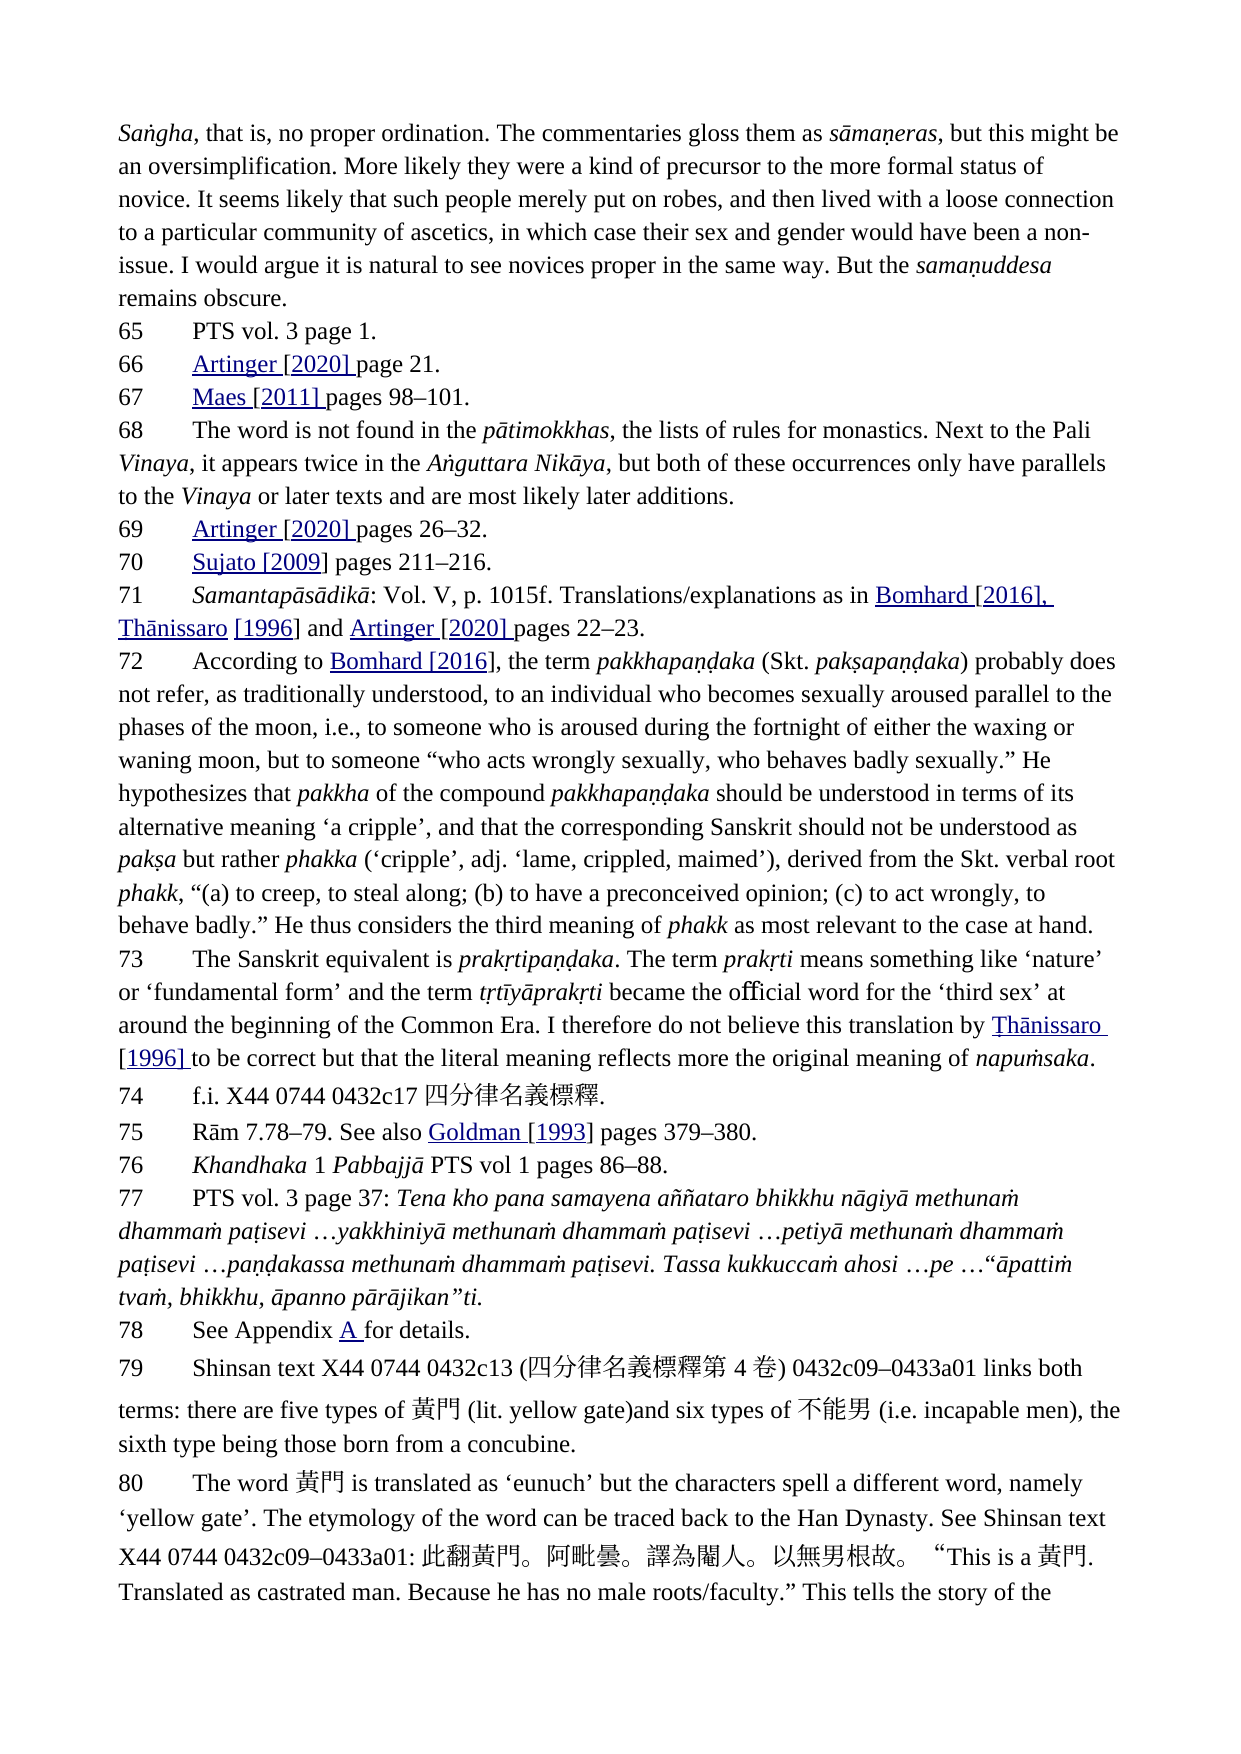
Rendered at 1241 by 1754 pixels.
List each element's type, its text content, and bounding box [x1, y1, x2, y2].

text Samantapāsādikā: Vol. V, p. 1015f. Translations/explanations as in Bomhard [2016], Ṭhānissaro [1996] and Artinger [2020] pages 22–23. [118, 580, 1122, 642]
text Saṅgha, that is, no proper ordination. The commentaries gloss them as sāmaṇeras, but this might be an oversimplification. More likely they were a kind of precursor to the more formal status of novice. It seems likely that such people merely put on robes, and then lived with a loose connection to a particular community of ascetics, in which case their sex and gender would have been a non-issue. I would argue it is natural to see novices proper in the same way. But the samaṇuddesa remains obscure. [118, 118, 1122, 312]
text Artinger [2020] page 21. [118, 349, 1122, 378]
text PTS vol. 3 page 37: Tena kho pana samayena aññataro bhikkhu nāgiyā methunaṁ dhammaṁ paṭisevi …yakkhiniyā methunaṁ dhammaṁ paṭisevi …petiyā methunaṁ dhammaṁ paṭisevi …paṇḍakassa methunaṁ dhammaṁ paṭisevi. Tassa kukkuccaṁ ahosi …pe …“āpattiṁ tvaṁ, bhikkhu, āpanno pārājikan”ti. [118, 1183, 1122, 1311]
text See Appendix A for details. [118, 1315, 1122, 1344]
text Maes [2011] pages 98–101. [118, 382, 1122, 411]
text PTS vol. 3 page 1. [118, 316, 1122, 345]
text The word is not found in the pātimokkhas, the lists of rules for monastics. Next to the Pali Vinaya, it appears twice in the Aṅguttara Nikāya, but both of these occurrences only have parallels to the Vinaya or later texts and are most likely later additions. [118, 415, 1122, 510]
list The Sanskrit equivalent is prakṛtipaṇḍaka. The term prakṛti means something like ‘nature’ or ‘fundamental form’ and the term tṛtīyāprakṛti became the oﬀicial word for the ‘third sex’ at around the beginning of the Common Era. I therefore do not believe this translation by Ṭhānissaro [1996] to be correct but that the literal meaning reflects more the original meaning of napuṁsaka. [118, 944, 1122, 1071]
text Khandhaka 1 Pabbajjā PTS vol 1 pages 86–88. [118, 1150, 1122, 1179]
text Artinger [2020] pages 26–32. [118, 514, 1122, 543]
text Shinsan text X44 0744 0432c13 (四分律名義標釋第 4 卷) 0432c09–0433a01 links both terms: there are five types of 黃門 (lit. yellow gate)and six types of 不能男 (i.e. incapable men), the sixth type being those born from a concubine. [118, 1348, 1122, 1458]
text f.i. X44 0744 0432c17 四分律名義標釋. [118, 1076, 1122, 1112]
list According to Bomhard [2016], the term pakkhapaṇḍaka (Skt. pakṣapaṇḍaka) probably does not refer, as traditionally understood, to an individual who becomes sexually aroused parallel to the phases of the moon, i.e., to someone who is aroused during the fortnight of either the waxing or waning moon, but to someone “who acts wrongly sexually, who behaves badly sexually.” He hypothesizes that pakkha of the compound pakkhapaṇḍaka should be understood in terms of its alternative meaning ‘a cripple’, and that the corresponding Sanskrit should not be understood as pakṣa but rather phakka (‘cripple’, adj. ‘lame, crippled, maimed’), derived from the Skt. verbal root phakk, “(a) to creep, to steal along; (b) to have a preconceived opinion; (c) to act wrongly, to behave badly.” He thus considers the third meaning of phakk as most relevant to the case at hand. [118, 646, 1122, 939]
text Rām 7.78–79. See also Goldman [1993] pages 379–380. [118, 1117, 1122, 1146]
text The word 黃門 is translated as ‘eunuch’ but the characters spell a different word, namely ‘yellow gate’. The etymology of the word can be traced back to the Han Dynasty. See Shinsan text X44 0744 0432c09–0433a01: 此翻黃門。阿毗曇。譯為閹人。以無男根故。“This is a 黃門. Translated as castrated man. Because he has no male roots/faculty.” This tells the story of the [118, 1463, 1122, 1606]
text Sujato [2009] pages 211–216. [118, 547, 1122, 576]
